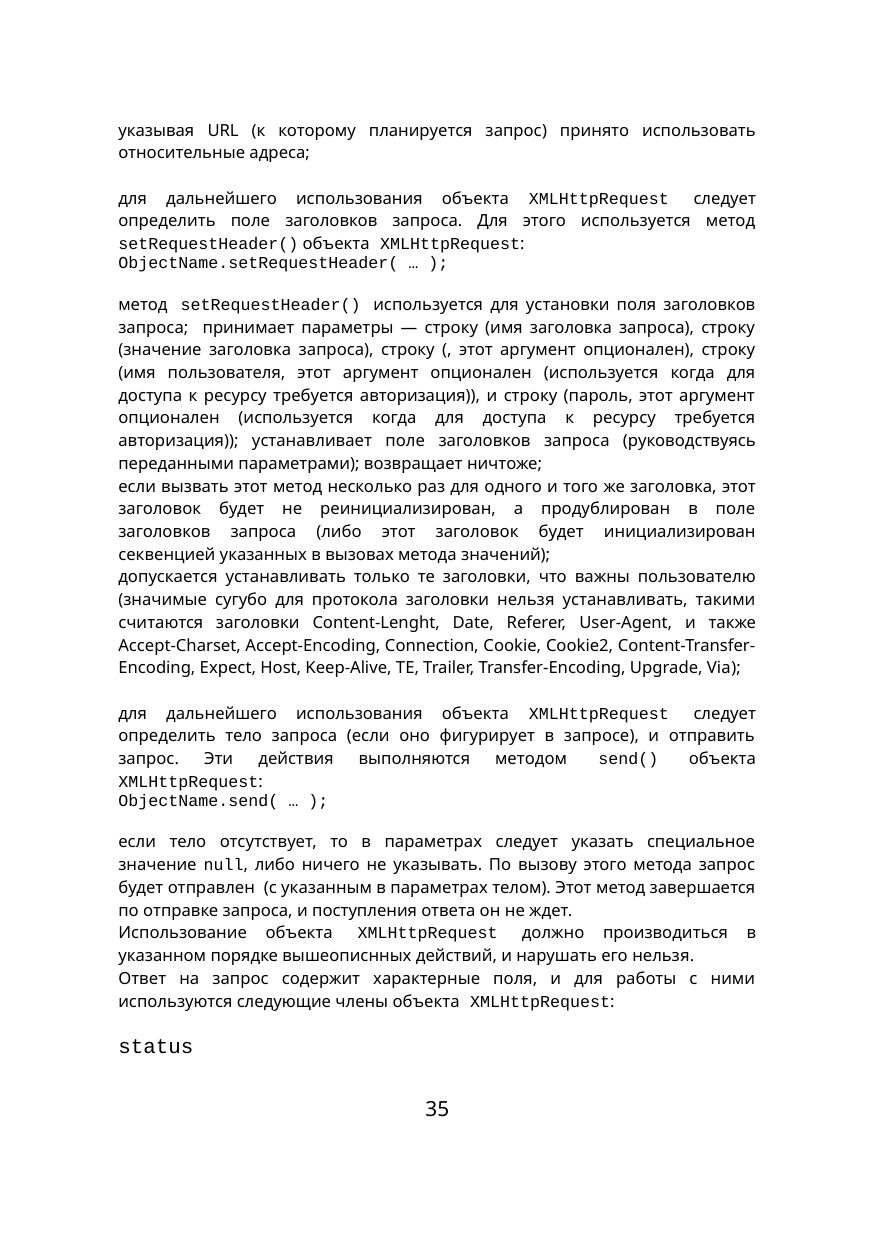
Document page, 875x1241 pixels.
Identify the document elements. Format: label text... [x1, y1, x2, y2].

text если вызвать этот метод несколько раз для одного и того же заголовка, этот заголовок будет не реинициализирован, а продублирован в поле заголовков запроса (либо этот заголовок будет инициализирован секвенцией указанных в вызовах метода значений); [118, 474, 756, 565]
text указывая URL (к которому планируется запрос) принято использовать относительные адреса; [118, 118, 756, 163]
text ObjectName.setRequestHeader( … ); [118, 255, 756, 273]
text если тело отсутствует, то в параметрах следует указать специальное значение null, либо ничего не указывать. По вызову этого метода запрос будет отправлен (с указанным в параметрах телом). Этот метод завершается по отправке запроса, и поступления ответа он не ждет. [118, 830, 756, 921]
text status [118, 1036, 756, 1059]
text допускается устанавливать только те заголовки, что важны пользователю (значимые сугубо для протокола заголовки нельзя устанавливать, такими считаются заголовки Content-Lenght, Date, Referer, User-Agent, и также Accept-Charset, Accept-Encoding, Connection, Cookie, Cookie2, Content-Transfer-Encoding, Expect, Host, Keep-Alive, TE, Trailer, Transfer-Encoding, Upgrade, Via); [118, 565, 756, 678]
text Ответ на запрос содержит характерные поля, и для работы с ними используются следующие члены объекта XMLHttpRequest: [118, 967, 756, 1012]
text Использование объекта XMLHttpRequest должно производиться в указанном порядке вышеописнных действий, и нарушать его нельзя. [118, 921, 756, 967]
text ObjectName.send( … ); [118, 792, 756, 811]
text метод setRequestHeader() используется для установки поля заголовков запроса; принимает параметры — строку (имя заголовка запроса), строку (значение заголовка запроса), строку (, этот аргумент опционален), строку (имя пользователя, этот аргумент опционален (используется когда для доступа к ресурсу требуется авторизация)), и строку (пароль, этот аргумент опционален (используется когда для доступа к ресурсу требуется авторизация)); устанавливает поле заголовков запроса (руководствуясь переданными параметрами); возвращает ничтоже; [118, 292, 756, 474]
text для дальнейшего использования объекта XMLHttpRequest следует определить поле заголовков запроса. Для этого используется метод setRequestHeader() объекта XMLHttpRequest: [118, 186, 756, 255]
text для дальнейшего использования объекта XMLHttpRequest следует определить тело запроса (если оно фигурирует в запросе), и отправить запрос. Эти действия выполняются методом send() объекта XMLHttpRequest: [118, 701, 756, 792]
